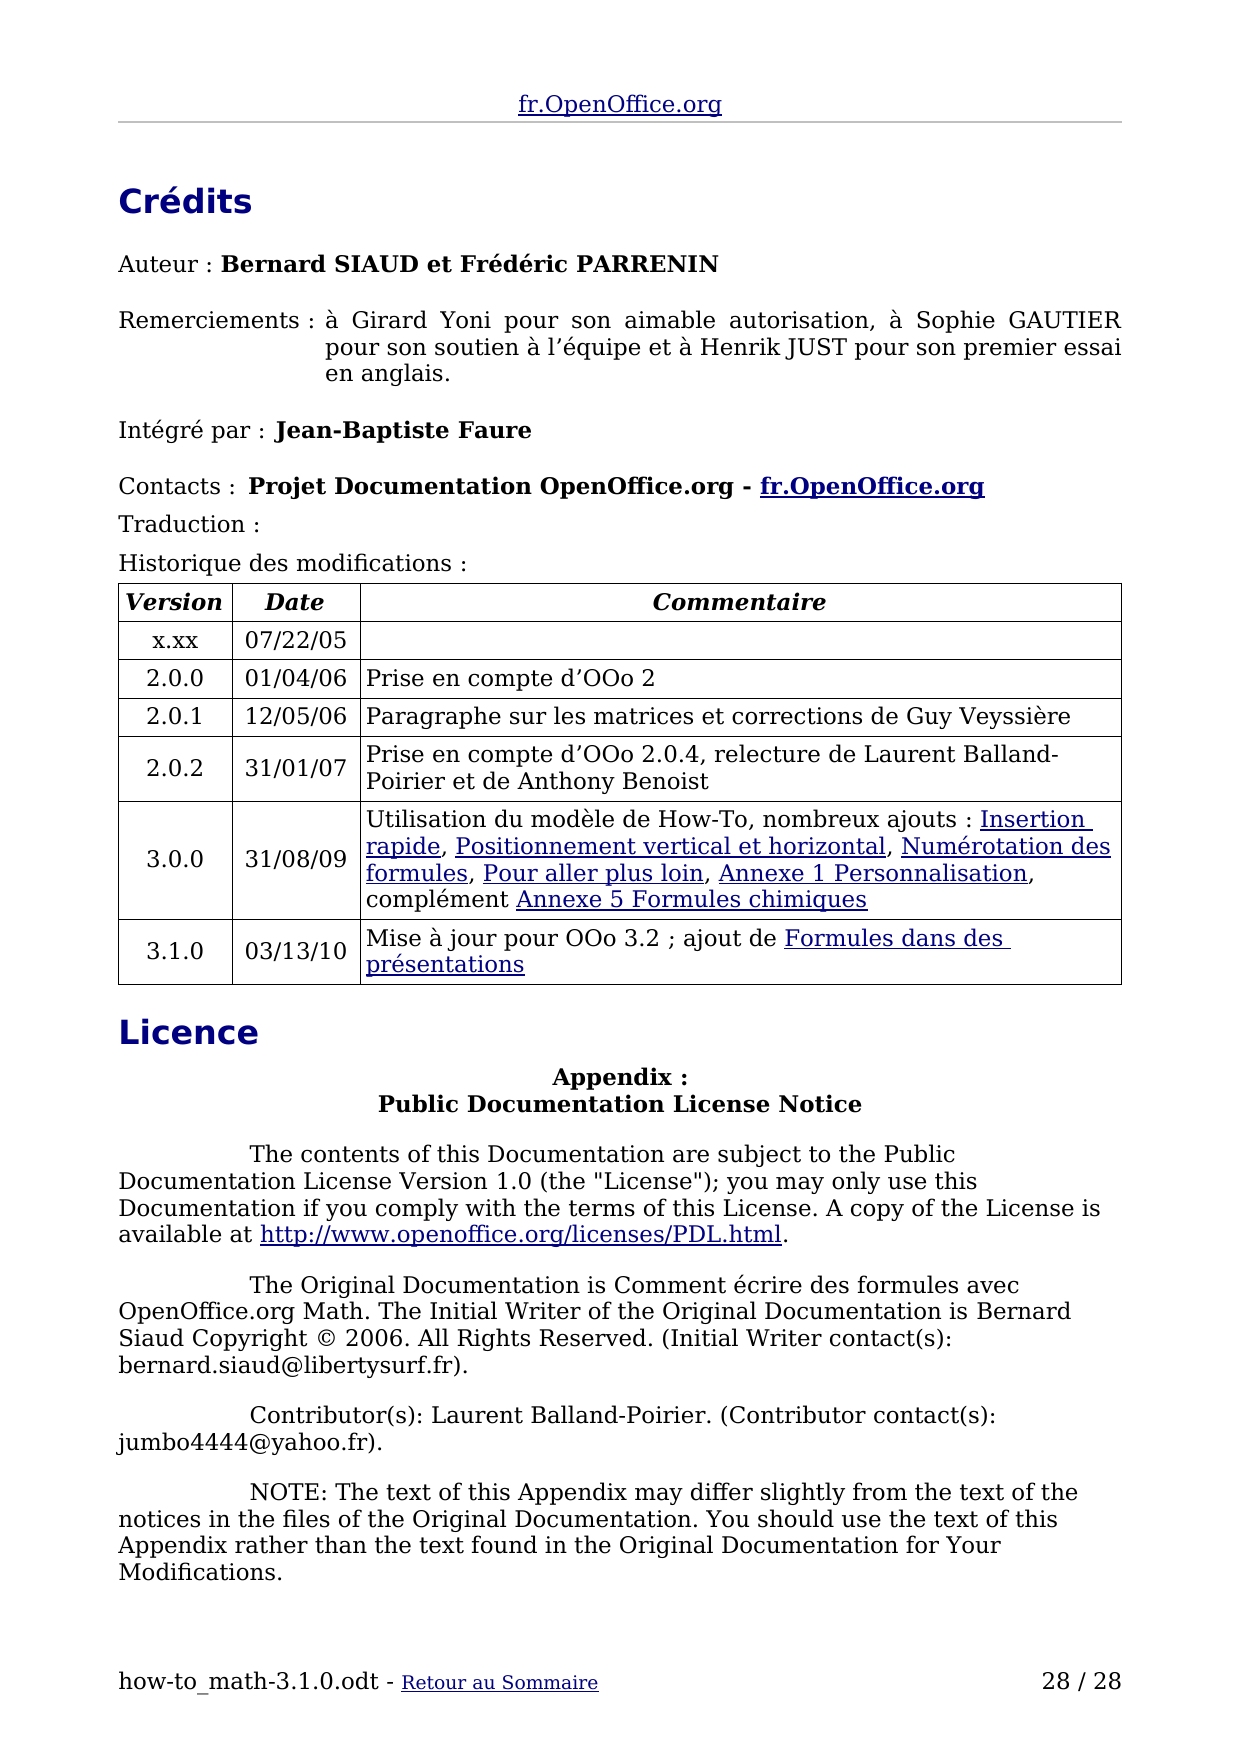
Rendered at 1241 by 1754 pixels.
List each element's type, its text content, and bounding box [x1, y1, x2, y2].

subtitle Crédits [118, 182, 1122, 221]
table_cell x.xx [119, 622, 232, 659]
table_cell Utilisation du modèle de How-To, nombreux ajouts : Insertion rapide, Positionnement vertical et horizontal, Numérotation des formules, Pour aller plus loin, Annexe 1 Personnalisation, complément Annexe 5 Formules chimiques [361, 802, 1121, 919]
text Contacts : Projet Documentation OpenOffice.org - fr.OpenOffice.org [118, 473, 1122, 500]
table_cell Prise en compte d’OOo 2 [361, 660, 1121, 698]
table_cell Paragraphe sur les matrices et corrections de Guy Veyssière [361, 699, 1121, 736]
text Intégré par : Jean-Baptiste Faure [118, 416, 1122, 443]
text Traduction : [118, 512, 1122, 538]
table_header Date [233, 584, 360, 621]
text Appendix : Public Documentation License Notice [118, 1064, 1122, 1118]
text Auteur : Bernard SIAUD et Frédéric PARRENIN [118, 251, 1122, 277]
table_cell 2.0.2 [119, 737, 232, 801]
table_header Version [119, 584, 232, 621]
table_cell 2.0.0 [119, 660, 232, 698]
text Historique des modifications : [118, 550, 1122, 577]
table_cell 22/07/05 [233, 622, 360, 659]
table_cell 12/05/06 [233, 699, 360, 736]
table_cell Mise à jour pour OOo 3.2 ; ajout de Formules dans des présentations [361, 920, 1121, 984]
table_cell 3.0.0 [119, 802, 232, 919]
table_cell Prise en compte d’OOo 2.0.4, relecture de Laurent Balland-Poirier et de Anthony Benoist [361, 737, 1121, 801]
table_cell [361, 622, 1121, 659]
table_cell 2.0.1 [119, 699, 232, 736]
table_cell 31/08/09 [233, 802, 360, 919]
table_header Commentaire [361, 584, 1121, 621]
table_cell 3.1.0 [119, 920, 232, 984]
table_cell 01/04/06 [233, 660, 360, 698]
text Remerciements : à Girard Yoni pour son aimable autorisation, à Sophie GAUTIER pour son soutien à l’équipe et à Henrik JUST pour son premier essai en anglais. [118, 307, 1122, 387]
table_cell 31/01/07 [233, 737, 360, 801]
table_cell 13/03/10 [233, 920, 360, 984]
subtitle Licence [118, 1013, 1122, 1052]
